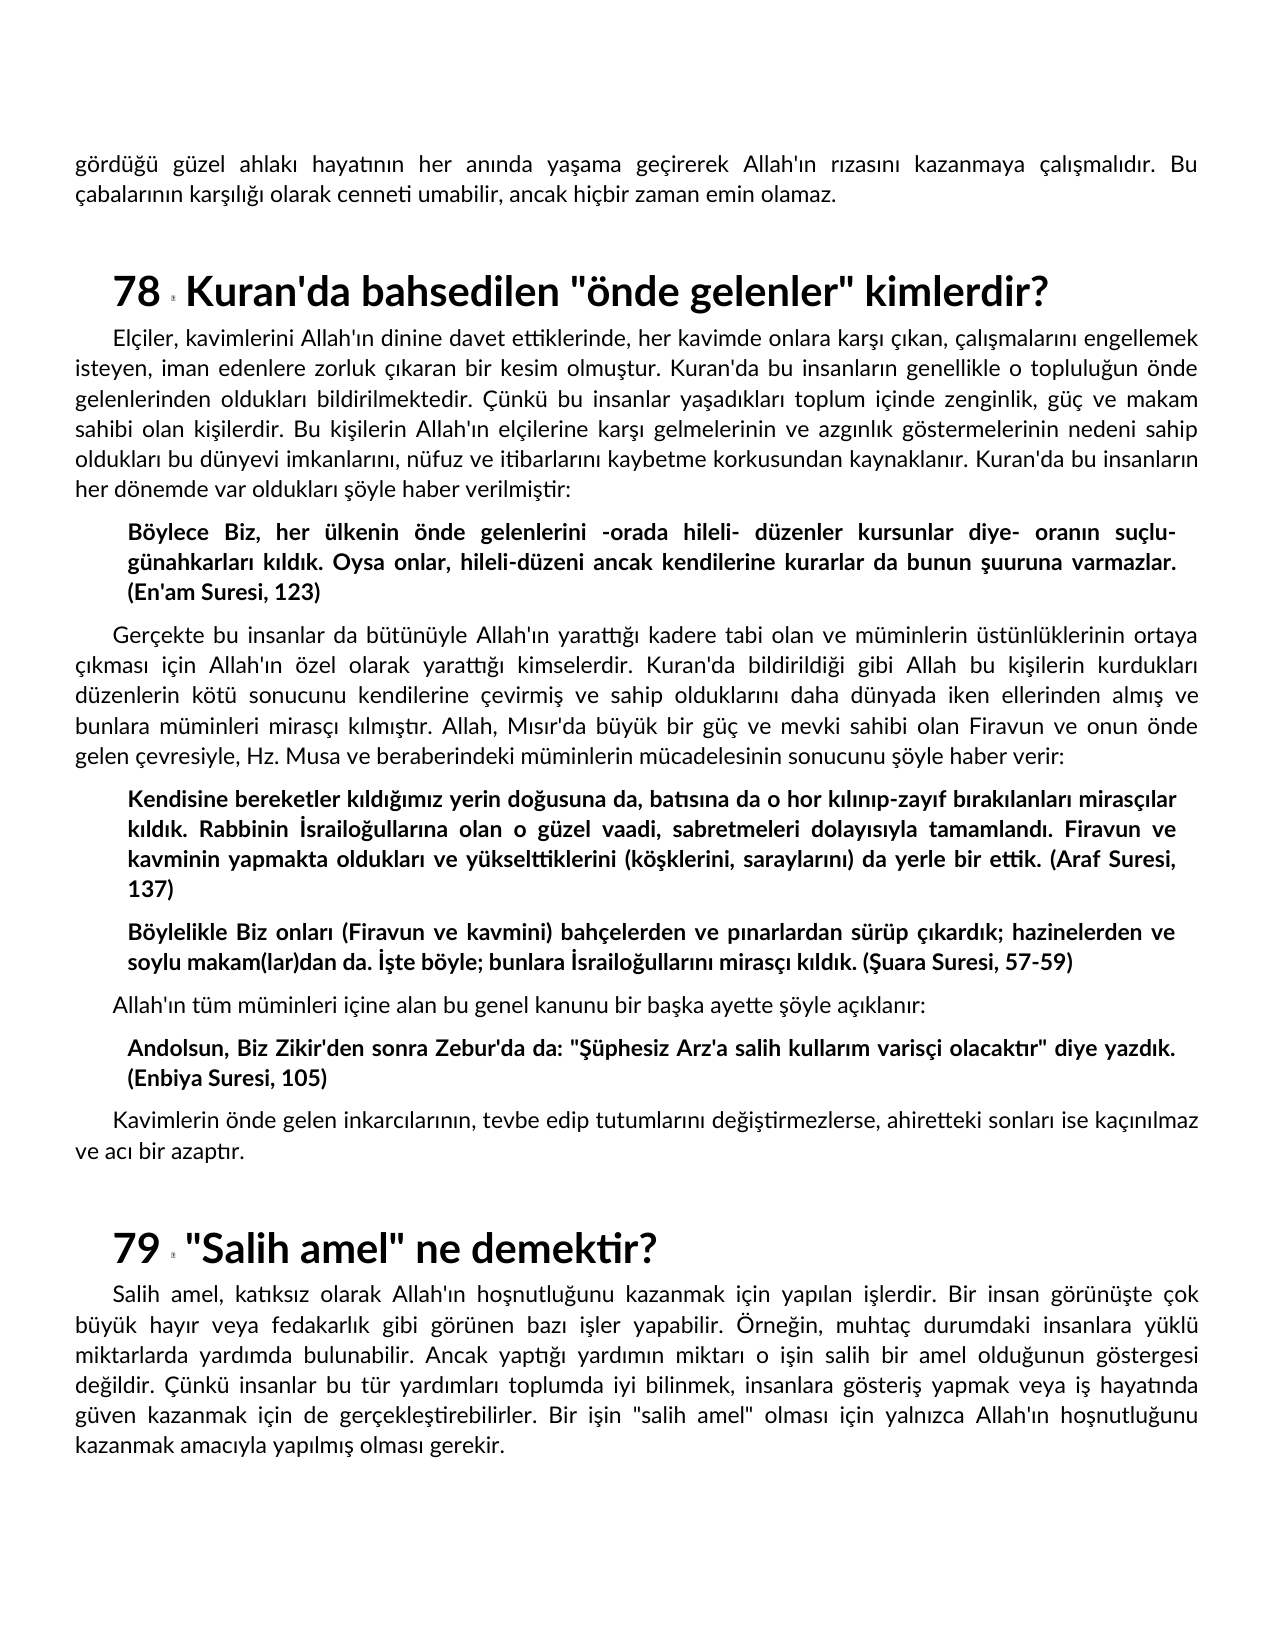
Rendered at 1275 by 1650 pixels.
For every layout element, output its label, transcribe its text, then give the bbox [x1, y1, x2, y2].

text Andolsun, Biz Zikir'den sonra Zebur'da da: "Şüphesiz Arz'a salih kullarım varisçi olacaktır" diye yazdık. (Enbiya Suresi, 105) [127, 1033, 1177, 1091]
text Elçiler, kavimlerini Allah'ın dinine davet ettiklerinde, her kavimde onlara karşı çıkan, çalışmalarını engellemek isteyen, iman edenlere zorluk çıkaran bir kesim olmuştur. Kuran'da bu insanların genellikle o topluluğun önde gelenlerinden oldukları bildirilmektedir. Çünkü bu insanlar yaşadıkları toplum içinde zenginlik, güç ve makam sahibi olan kişilerdir. Bu kişilerin Allah'ın elçilerine karşı gelmelerinin ve azgınlık göstermelerinin nedeni sahip oldukları bu dünyevi imkanlarını, nüfuz ve itibarlarını kaybetme korkusundan kaynaklanır. Kuran'da bu insanların her dönemde var oldukları şöyle haber verilmiştir: [75, 324, 1200, 502]
text Kavimlerin önde gelen inkarcılarının, tevbe edip tutumlarını değiştirmezlerse, ahiretteki sonları ise kaçınılmaz ve acı bir azaptır. [75, 1106, 1200, 1164]
text gördüğü güzel ahlakı hayatının her anında yaşama geçirerek Allah'ın rızasını kazanmaya çalışmalıdır. Bu çabalarının karşılığı olarak cenneti umabilir, ancak hiçbir zaman emin olamaz. [75, 150, 1200, 208]
text Allah'ın tüm müminleri içine alan bu genel kanunu bir başka ayette şöyle açıklanır: [75, 991, 1200, 1018]
text Gerçekte bu insanlar da bütünüyle Allah'ın yarattığı kadere tabi olan ve müminlerin üstünlüklerinin ortaya çıkması için Allah'ın özel olarak yarattığı kimselerdir. Kuran'da bildirildiği gibi Allah bu kişilerin kurdukları düzenlerin kötü sonucunu kendilerine çevirmiş ve sahip olduklarını daha dünyada iken ellerinden almış ve bunlara müminleri mirasçı kılmıştır. Allah, Mısır'da büyük bir güç ve mevki sahibi olan Firavun ve onun önde gelen çevresiyle, Hz. Musa ve beraberindeki müminlerin mücadelesinin sonucunu şöyle haber verir: [75, 621, 1200, 769]
text Kendisine bereketler kıldığımız yerin doğusuna da, batısına da o hor kılınıp-zayıf bırakılanları mirasçılar kıldık. Rabbinin İsrailoğullarına olan o güzel vaadi, sabretmeleri dolayısıyla tamamlandı. Firavun ve kavminin yapmakta oldukları ve yükselttiklerini (köşklerini, saraylarını) da yerle bir ettik. (Araf Suresi, 137) [127, 784, 1177, 902]
text Salih amel, katıksız olarak Allah'ın hoşnutluğunu kazanmak için yapılan işlerdir. Bir insan görünüşte çok büyük hayır veya fedakarlık gibi görünen bazı işler yapabilir. Örneğin, muhtaç durumdaki insanlara yüklü miktarlarda yardımda bulunabilir. Ancak yaptığı yardımın miktarı o işin salih bir amel olduğunun göstergesi değildir. Çünkü insanlar bu tür yardımları toplumda iyi bilinmek, insanlara gösteriş yapmak veya iş hayatında güven kazanmak için de gerçekleştirebilirler. Bir işin "salih amel" olması için yalnızca Allah'ın hoşnutluğunu kazanmak amacıyla yapılmış olması gerekir. [75, 1280, 1200, 1459]
subtitle 78  Kuran'da bahsedilen "önde gelenler" kimlerdir? [112, 266, 1200, 316]
text Böylece Biz, her ülkenin önde gelenlerini -orada hileli- düzenler kursunlar diye- oranın suçlu-günahkarları kıldık. Oysa onlar, hileli-düzeni ancak kendilerine kurarlar da bunun şuuruna varmazlar. (En'am Suresi, 123) [127, 518, 1177, 606]
text Böylelikle Biz onları (Firavun ve kavmini) bahçelerden ve pınarlardan sürüp çıkardık; hazinelerden ve soylu makam(lar)dan da. İşte böyle; bunlara İsrailoğullarını mirasçı kıldık. (Şuara Suresi, 57-59) [127, 918, 1177, 975]
subtitle 79  "Salih amel" ne demektir? [112, 1222, 1200, 1272]
